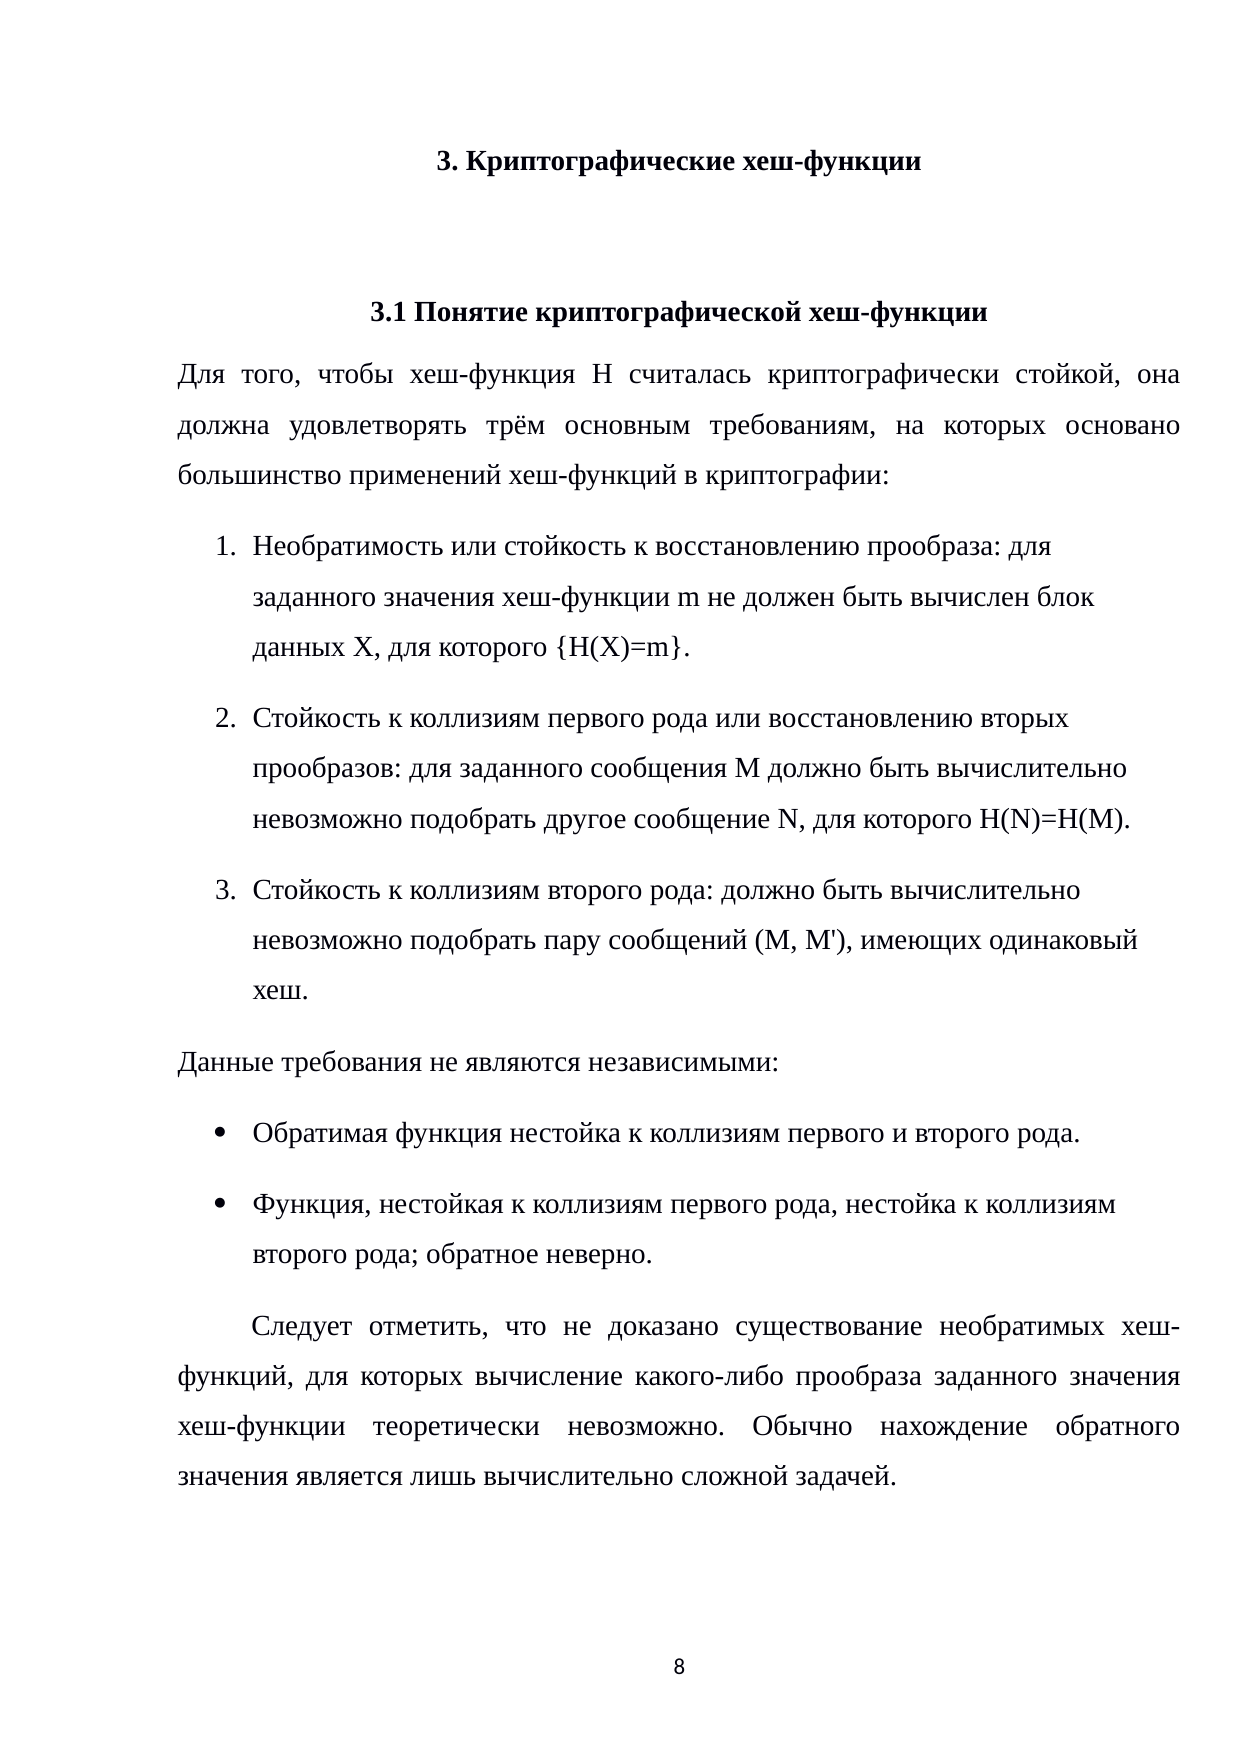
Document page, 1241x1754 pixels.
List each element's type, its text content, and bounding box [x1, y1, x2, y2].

list Функция, нестойкая к коллизиям первого рода, нестойка к коллизиям второго рода; обратное неверно. [215, 1186, 1181, 1270]
text Данные требования не являются независимыми: [177, 1044, 1181, 1077]
subtitle 3. Криптографические хеш-функции [177, 143, 1181, 177]
text Следует отметить, что не доказано существование необратимых хеш-функций, для которых вычисление какого-либо прообраза заданного значения хеш-функции теоретически невозможно. Обычно нахождение обратного значения является лишь вычислительно сложной задачей. [177, 1308, 1181, 1492]
list Стойкость к коллизиям второго рода: должно быть вычислительно невозможно подобрать пару сообщений (M, M'), имеющих одинаковый хеш. [215, 872, 1181, 1006]
list Необратимость или стойкость к восстановлению прообраза: для заданного значения хеш-функции m не должен быть вычислен блок данных X, для которого {H(X)=m}. [215, 528, 1181, 662]
list Обратимая функция нестойка к коллизиям первого и второго рода. [215, 1115, 1181, 1148]
text Для того, чтобы хеш-функция H считалась криптографически стойкой, она должна удовлетворять трём основным требованиям, на которых основано большинство применений хеш-функций в криптографии: [177, 357, 1181, 491]
subtitle 3.1 Понятие криптографической хеш-функции [177, 294, 1181, 327]
list Стойкость к коллизиям первого рода или восстановлению вторых прообразов: для заданного сообщения M должно быть вычислительно невозможно подобрать другое сообщение N, для которого H(N)=H(M). [215, 700, 1181, 834]
